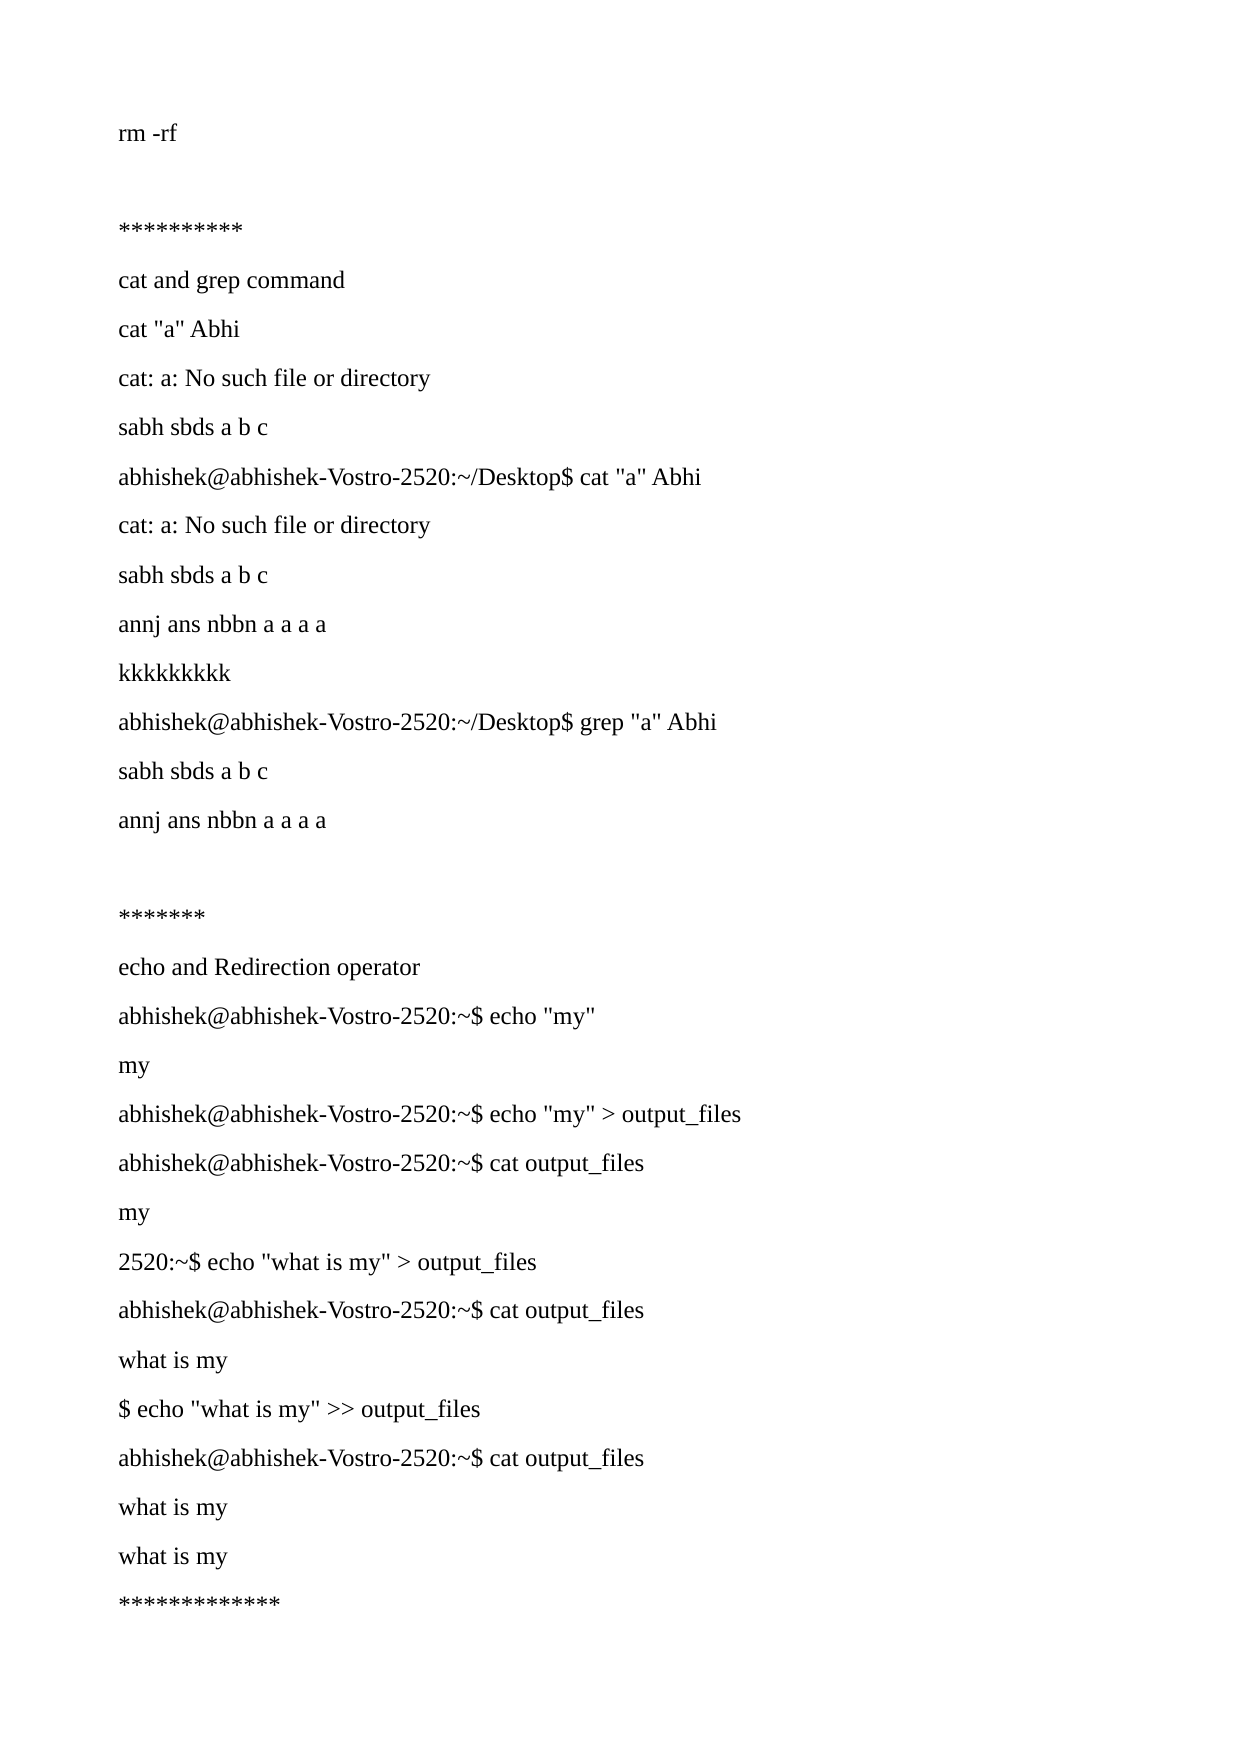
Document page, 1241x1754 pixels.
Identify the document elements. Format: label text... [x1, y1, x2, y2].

text abhishek@abhishek-Vostro-2520:~/Desktop$ cat "a" Abhi [118, 462, 1122, 490]
text sabh sbds a b c [118, 412, 1122, 441]
text $ echo "what is my" >> output_files [118, 1394, 1122, 1422]
text sabh sbds a b c [118, 560, 1122, 588]
text abhishek@abhishek-Vostro-2520:~$ echo "my" > output_files [118, 1099, 1122, 1128]
text abhishek@abhishek-Vostro-2520:~$ echo "my" [118, 1001, 1122, 1030]
text ********** [118, 216, 1122, 245]
text cat: a: No such file or directory [118, 511, 1122, 539]
text 2520:~$ echo "what is my" > output_files [118, 1247, 1122, 1275]
text annj ans nbbn a a a a [118, 609, 1122, 637]
text my [118, 1197, 1122, 1226]
text kkkkkkkkk [118, 658, 1122, 687]
text abhishek@abhishek-Vostro-2520:~/Desktop$ grep "a" Abhi [118, 707, 1122, 736]
text cat and grep command [118, 265, 1122, 294]
text cat: a: No such file or directory [118, 363, 1122, 392]
text what is my [118, 1492, 1122, 1521]
text my [118, 1050, 1122, 1079]
text ************* [118, 1590, 1122, 1619]
text abhishek@abhishek-Vostro-2520:~$ cat output_files [118, 1443, 1122, 1472]
text what is my [118, 1345, 1122, 1373]
text echo and Redirection operator [118, 952, 1122, 981]
text annj ans nbbn a a a a [118, 805, 1122, 834]
text ******* [118, 903, 1122, 932]
text rm -rf [118, 118, 1122, 147]
text abhishek@abhishek-Vostro-2520:~$ cat output_files [118, 1296, 1122, 1324]
text abhishek@abhishek-Vostro-2520:~$ cat output_files [118, 1148, 1122, 1177]
text sabh sbds a b c [118, 756, 1122, 785]
text what is my [118, 1541, 1122, 1570]
text cat "a" Abhi [118, 314, 1122, 343]
